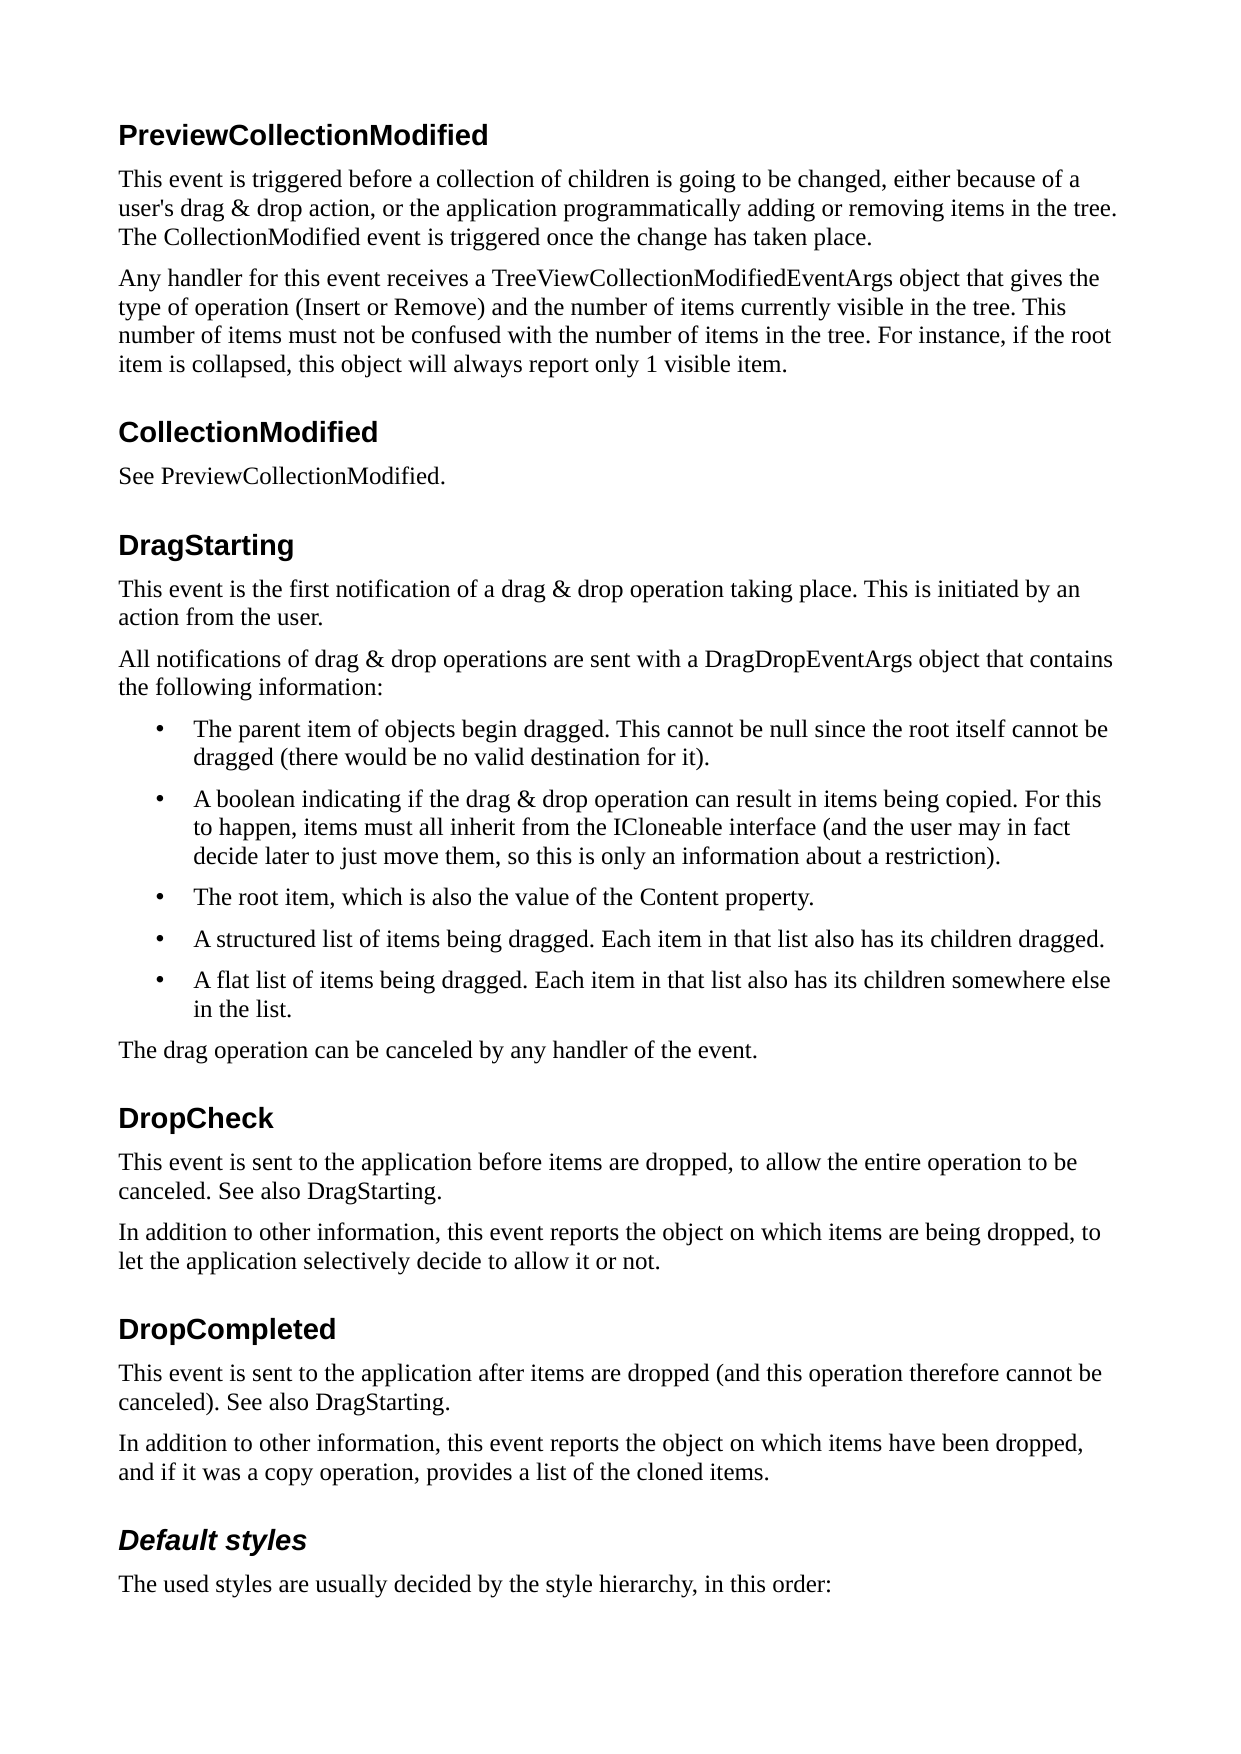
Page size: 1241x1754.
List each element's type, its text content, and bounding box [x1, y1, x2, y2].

subtitle Default styles [118, 1523, 1122, 1557]
text The drag operation can be canceled by any handler of the event. [118, 1035, 1122, 1064]
subtitle DropCheck [118, 1101, 1122, 1135]
text This event is triggered before a collection of children is going to be changed, either because of a user's drag & drop action, or the application programmatically adding or removing items in the tree. The CollectionModified event is triggered once the change has taken place. [118, 164, 1122, 250]
subtitle PreviewCollectionModified [118, 118, 1122, 152]
text In addition to other information, this event reports the object on which items are being dropped, to let the application selectively decide to allow it or not. [118, 1217, 1122, 1275]
list A structured list of items being dragged. Each item in that list also has its children dragged. [156, 924, 1122, 952]
subtitle DropCompleted [118, 1312, 1122, 1346]
text This event is sent to the application after items are dropped (and this operation therefore cannot be canceled). See also DragStarting. [118, 1358, 1122, 1416]
text This event is the first notification of a drag & drop operation taking place. This is initiated by an action from the user. [118, 574, 1122, 631]
text This event is sent to the application before items are dropped, to allow the entire operation to be canceled. See also DragStarting. [118, 1147, 1122, 1205]
text Any handler for this event receives a TreeViewCollectionModifiedEventArgs object that gives the type of operation (Insert or Remove) and the number of items currently visible in the tree. This number of items must not be confused with the number of items in the tree. For instance, if the root item is collapsed, this object will always report only 1 visible item. [118, 263, 1122, 378]
list The parent item of objects begin dragged. This cannot be null since the root itself cannot be dragged (there would be no valid destination for it). [156, 714, 1122, 771]
subtitle CollectionModified [118, 415, 1122, 449]
text In addition to other information, this event reports the object on which items have been dropped, and if it was a copy operation, provides a list of the cloned items. [118, 1428, 1122, 1486]
text The used styles are usually decided by the style hierarchy, in this order: [118, 1569, 1122, 1598]
list The root item, which is also the value of the Content property. [156, 882, 1122, 911]
text See PreviewCollectionModified. [118, 461, 1122, 490]
text All notifications of drag & drop operations are sent with a DragDropEventArgs object that contains the following information: [118, 644, 1122, 701]
list A flat list of items being dragged. Each item in that list also has its children somewhere else in the list. [156, 965, 1122, 1022]
subtitle DragStarting [118, 528, 1122, 561]
list A boolean indicating if the drag & drop operation can result in items being copied. For this to happen, items must all inherit from the ICloneable interface (and the user may in fact decide later to just move them, so this is only an information about a restriction). [156, 784, 1122, 870]
